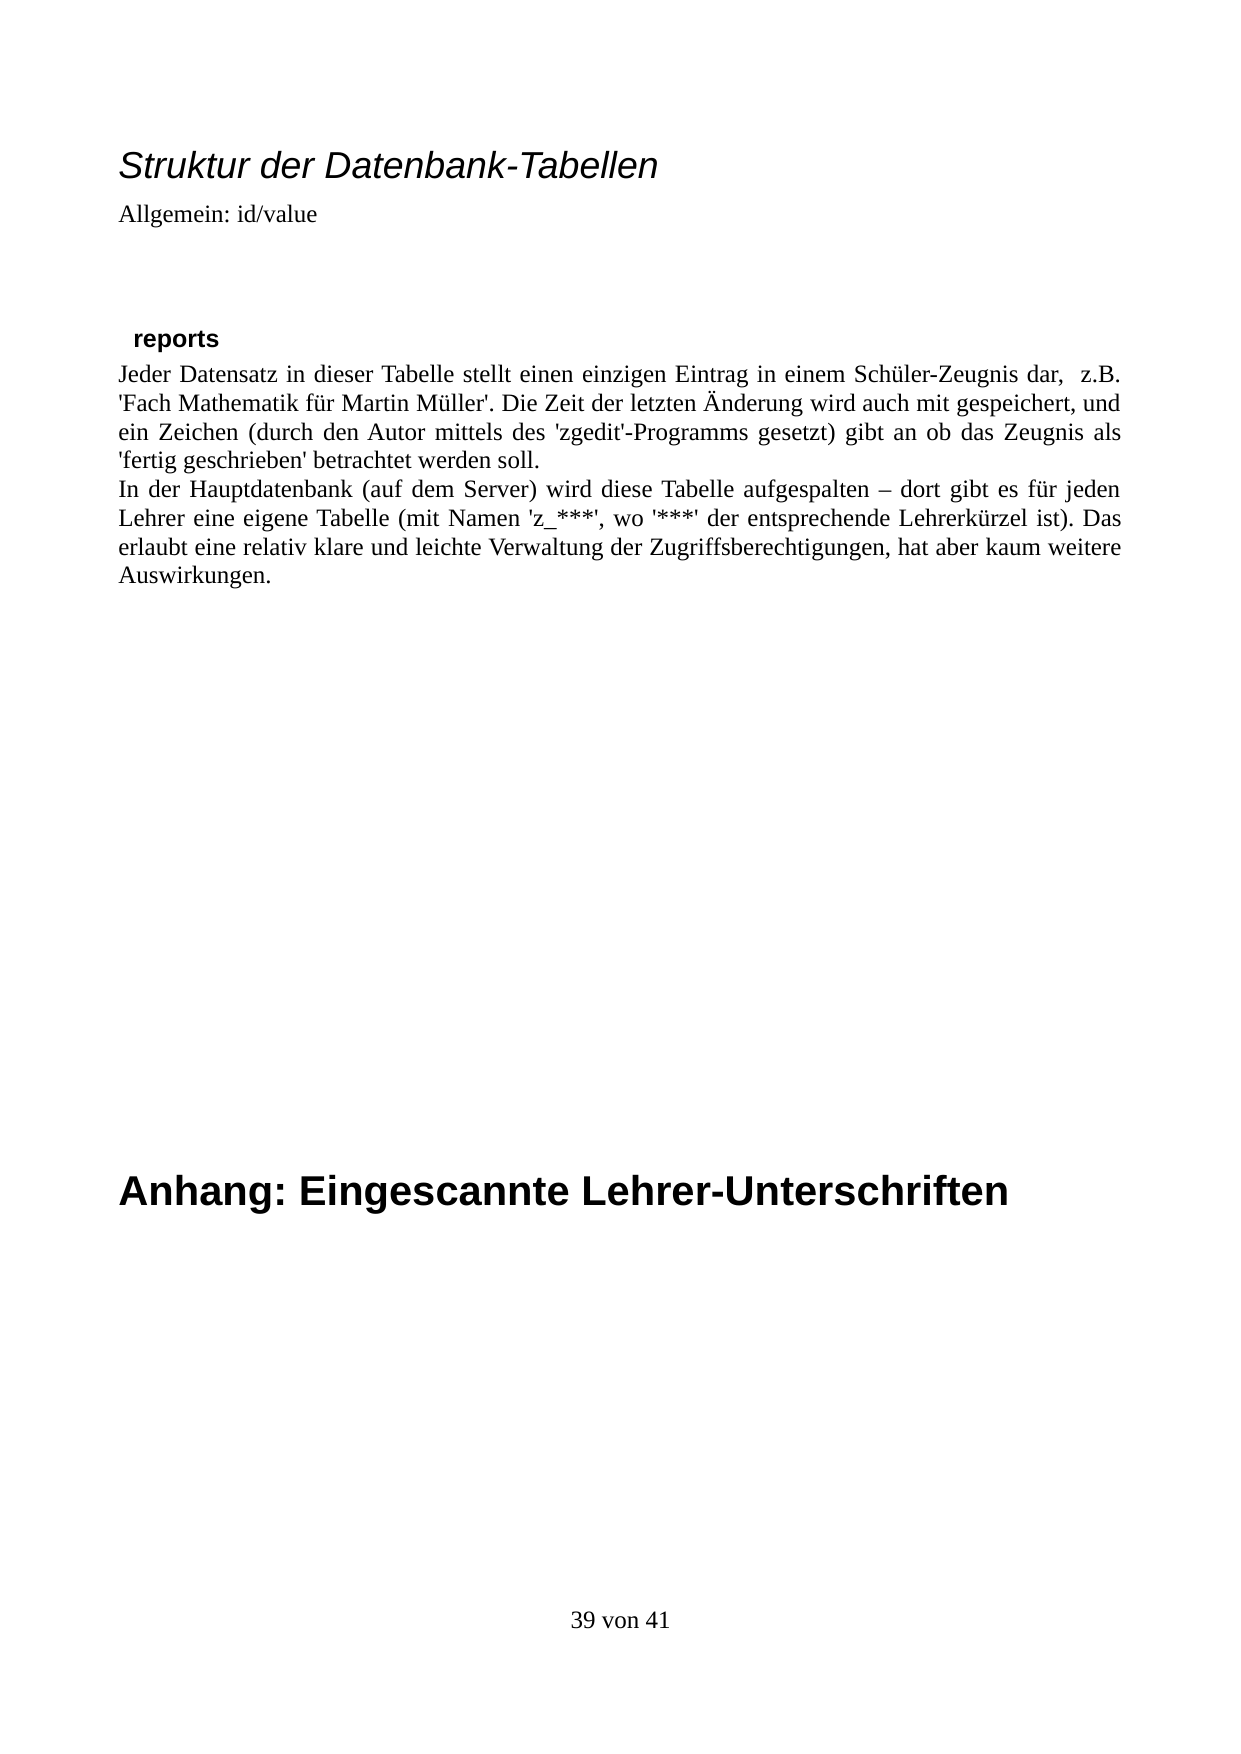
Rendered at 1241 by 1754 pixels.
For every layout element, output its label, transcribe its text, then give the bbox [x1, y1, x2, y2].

text In der Hauptdatenbank (auf dem Server) wird diese Tabelle aufgespalten – dort gibt es für jeden Lehrer eine eigene Tabelle (mit Namen 'z_***', wo '***' der entsprechende Lehrerkürzel ist). Das erlaubt eine relativ klare und leichte Verwaltung der Zugriffsberechtigungen, hat aber kaum weitere Auswirkungen. [118, 474, 1122, 589]
text Jeder Datensatz in dieser Tabelle stellt einen einzigen Eintrag in einem Schüler-Zeugnis dar, z.B. 'Fach Mathematik für Martin Müller'. Die Zeit der letzten Änderung wird auch mit gespeichert, und ein Zeichen (durch den Autor mittels des 'zgedit'-Programms gesetzt) gibt an ob das Zeugnis als 'fertig geschrieben' betrachtet werden soll. [118, 359, 1122, 474]
subtitle Struktur der Datenbank-Tabellen [118, 143, 1122, 186]
subtitle reports [133, 324, 1122, 353]
text Allgemein: id/value [118, 199, 1122, 227]
subtitle Anhang: Eingescannte Lehrer-Unterschriften [118, 1167, 1122, 1214]
